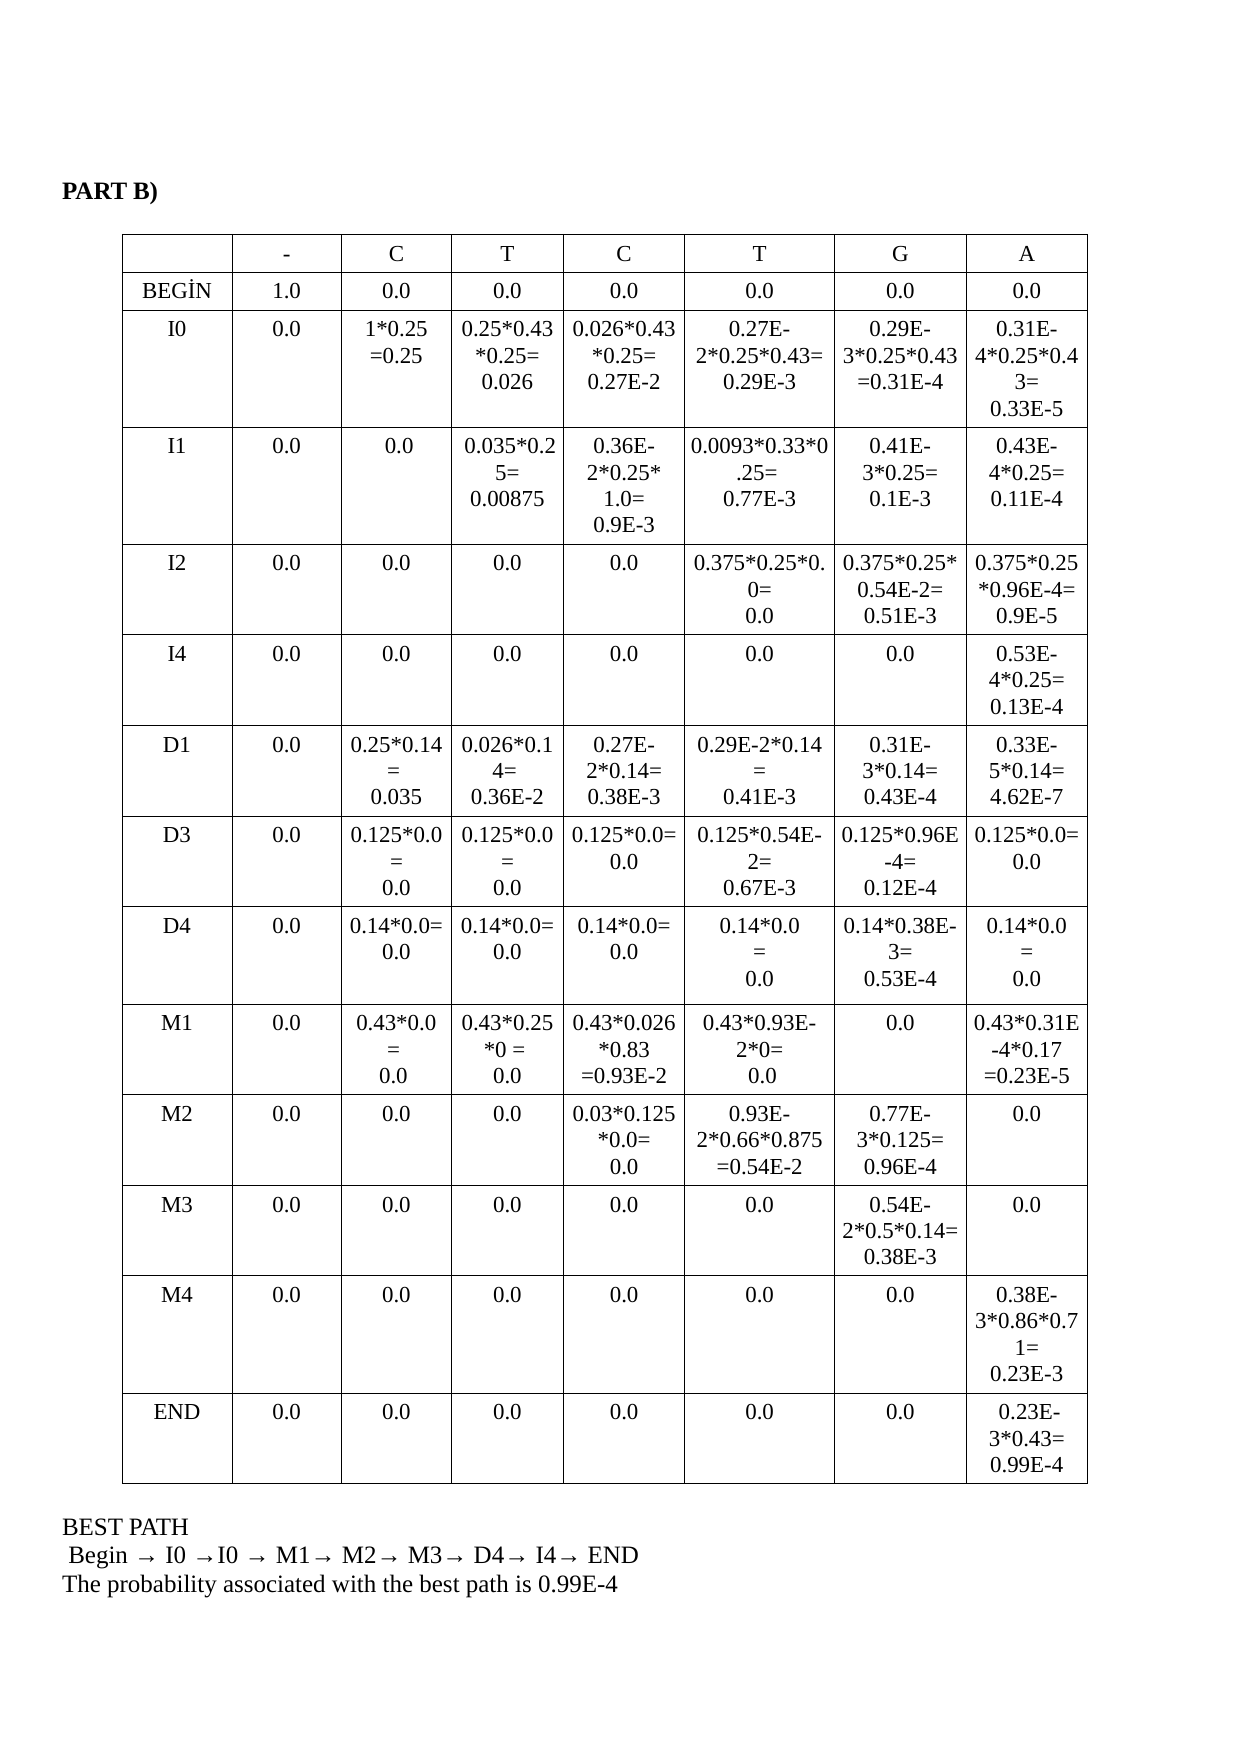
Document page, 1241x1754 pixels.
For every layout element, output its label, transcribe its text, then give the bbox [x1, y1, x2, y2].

table_cell 0.0 [564, 1186, 684, 1275]
table_cell 0.53E-4*0.25= 0.13E-4 [967, 635, 1087, 725]
table_cell 0.0 [233, 726, 341, 816]
table_cell 0.0 [835, 1276, 966, 1392]
table_cell 0.0 [452, 545, 563, 634]
table_cell 0.27E-2*0.25*0.43=0.29E-3 [685, 311, 834, 427]
table_cell M3 [123, 1186, 232, 1275]
text The probability associated with the best path is 0.99E-4 [62, 1569, 1122, 1598]
table_cell 0.14*0.0 = 0.0 [685, 907, 834, 1003]
table_header T [452, 235, 563, 272]
table_cell 1*0.25 =0.25 [342, 311, 451, 427]
table_cell I2 [123, 545, 232, 634]
table_cell 0.0 [452, 1394, 563, 1483]
table_cell 0.0 [967, 1186, 1087, 1275]
table_header G [835, 235, 966, 272]
table_cell 0.0 [452, 1186, 563, 1275]
table_header C [342, 235, 451, 272]
table_cell D3 [123, 817, 232, 906]
table_cell 0.125*0.0= 0.0 [564, 817, 684, 906]
table_header A [967, 235, 1087, 272]
table_cell 0.0 [967, 1095, 1087, 1185]
table_header C [564, 235, 684, 272]
table_cell 0.0 [233, 545, 341, 634]
table_cell 0.0 [342, 635, 451, 725]
table_cell 0.0 [233, 1276, 341, 1392]
table_cell 0.38E-3*0.86*0.71= 0.23E-3 [967, 1276, 1087, 1392]
table_cell 0.125*0.0= 0.0 [452, 817, 563, 906]
table_cell 0.0093*0.33*0.25= 0.77E-3 [685, 428, 834, 544]
table_cell 0.0 [233, 311, 341, 427]
table_cell 0.27E-2*0.14= 0.38E-3 [564, 726, 684, 816]
table_cell 0.41E-3*0.25= 0.1E-3 [835, 428, 966, 544]
table_cell 0.0 [452, 1276, 563, 1392]
table_cell 0.0 [233, 1394, 341, 1483]
table_cell 0.14*0.38E-3= 0.53E-4 [835, 907, 966, 1003]
table_cell D1 [123, 726, 232, 816]
table_cell 0.0 [564, 1394, 684, 1483]
table_cell 0.33E-5*0.14= 4.62E-7 [967, 726, 1087, 816]
table_cell 0.23E-3*0.43= 0.99E-4 [967, 1394, 1087, 1483]
table_cell 0.0 [685, 273, 834, 310]
table_cell BEGİN [123, 273, 232, 310]
table_cell 0.375*0.25*0.54E-2= 0.51E-3 [835, 545, 966, 634]
table_cell 0.54E-2*0.5*0.14= 0.38E-3 [835, 1186, 966, 1275]
table_cell 0.0 [835, 1005, 966, 1094]
table_cell M2 [123, 1095, 232, 1185]
table_cell 0.31E-4*0.25*0.43= 0.33E-5 [967, 311, 1087, 427]
table_cell 0.77E-3*0.125= 0.96E-4 [835, 1095, 966, 1185]
table_cell 0.0 [342, 273, 451, 310]
table_cell M1 [123, 1005, 232, 1094]
text Begin → I0 →I0 → M1→ M2→ M3→ D4→ I4→ END [62, 1541, 1122, 1569]
table_cell 0.0 [685, 1276, 834, 1392]
table_cell 0.43E-4*0.25= 0.11E-4 [967, 428, 1087, 544]
table_cell 0.0 [564, 545, 684, 634]
table_cell 0.0 [233, 635, 341, 725]
table_cell 0.31E-3*0.14= 0.43E-4 [835, 726, 966, 816]
table_cell 1.0 [233, 273, 341, 310]
table_cell 0.43*0.25*0 = 0.0 [452, 1005, 563, 1094]
table_cell 0.0 [835, 635, 966, 725]
table_cell I4 [123, 635, 232, 725]
table_cell 0.125*0.54E-2= 0.67E-3 [685, 817, 834, 906]
table_cell 0.0 [342, 545, 451, 634]
table_cell END [123, 1394, 232, 1483]
table_cell 0.25*0.43*0.25= 0.026 [452, 311, 563, 427]
table_cell 0.0 [342, 1394, 451, 1483]
table_cell 0.0 [452, 273, 563, 310]
table_cell 0.0 [342, 1095, 451, 1185]
table_cell 0.125*0.96E-4= 0.12E-4 [835, 817, 966, 906]
table_cell 0.03*0.125*0.0= 0.0 [564, 1095, 684, 1185]
table_cell 0.0 [342, 428, 451, 544]
table_cell 0.0 [564, 1276, 684, 1392]
table_cell 0.0 [835, 273, 966, 310]
table_cell 0.14*0.0 = 0.0 [967, 907, 1087, 1003]
table_cell 0.29E-3*0.25*0.43=0.31E-4 [835, 311, 966, 427]
table_cell 0.14*0.0= 0.0 [564, 907, 684, 1003]
table_cell 0.29E-2*0.14 = 0.41E-3 [685, 726, 834, 816]
table_cell M4 [123, 1276, 232, 1392]
table_cell I1 [123, 428, 232, 544]
table_cell 0.0 [967, 273, 1087, 310]
table_cell 0.0 [835, 1394, 966, 1483]
table_cell 0.0 [685, 1186, 834, 1275]
table_cell 0.0 [233, 1186, 341, 1275]
table_cell I0 [123, 311, 232, 427]
table_header [123, 235, 232, 272]
table_cell 0.0 [233, 907, 341, 1003]
text PART B) [62, 176, 1122, 205]
table_header T [685, 235, 834, 272]
table_cell 0.0 [233, 1095, 341, 1185]
table_cell 0.026*0.14= 0.36E-2 [452, 726, 563, 816]
table_cell 0.0 [685, 635, 834, 725]
table_cell 0.25*0.14 = 0.035 [342, 726, 451, 816]
table_cell 0.0 [685, 1394, 834, 1483]
table_cell 0.43*0.026*0.83 =0.93E-2 [564, 1005, 684, 1094]
table_cell 0.125*0.0= 0.0 [342, 817, 451, 906]
table_cell 0.375*0.25*0.96E-4= 0.9E-5 [967, 545, 1087, 634]
table_cell 0.0 [233, 428, 341, 544]
table_cell 0.0 [233, 817, 341, 906]
text BEST PATH [62, 1512, 1122, 1541]
table_cell 0.0 [452, 635, 563, 725]
table_header - [233, 235, 341, 272]
table_cell 0.0 [233, 1005, 341, 1094]
table_cell 0.0 [564, 273, 684, 310]
table_cell 0.035*0.25= 0.00875 [452, 428, 563, 544]
table_cell 0.375*0.25*0.0= 0.0 [685, 545, 834, 634]
table_cell 0.14*0.0= 0.0 [452, 907, 563, 1003]
table_cell D4 [123, 907, 232, 1003]
table_cell 0.43*0.31E-4*0.17 =0.23E-5 [967, 1005, 1087, 1094]
table_cell 0.93E-2*0.66*0.875=0.54E-2 [685, 1095, 834, 1185]
table_cell 0.0 [342, 1276, 451, 1392]
table_cell 0.43*0.0 = 0.0 [342, 1005, 451, 1094]
table_cell 0.125*0.0= 0.0 [967, 817, 1087, 906]
table_cell 0.0 [452, 1095, 563, 1185]
table_cell 0.026*0.43*0.25= 0.27E-2 [564, 311, 684, 427]
table_cell 0.14*0.0= 0.0 [342, 907, 451, 1003]
table_cell 0.0 [342, 1186, 451, 1275]
table_cell 0.36E-2*0.25* 1.0= 0.9E-3 [564, 428, 684, 544]
table_cell 0.0 [564, 635, 684, 725]
table_cell 0.43*0.93E-2*0= 0.0 [685, 1005, 834, 1094]
